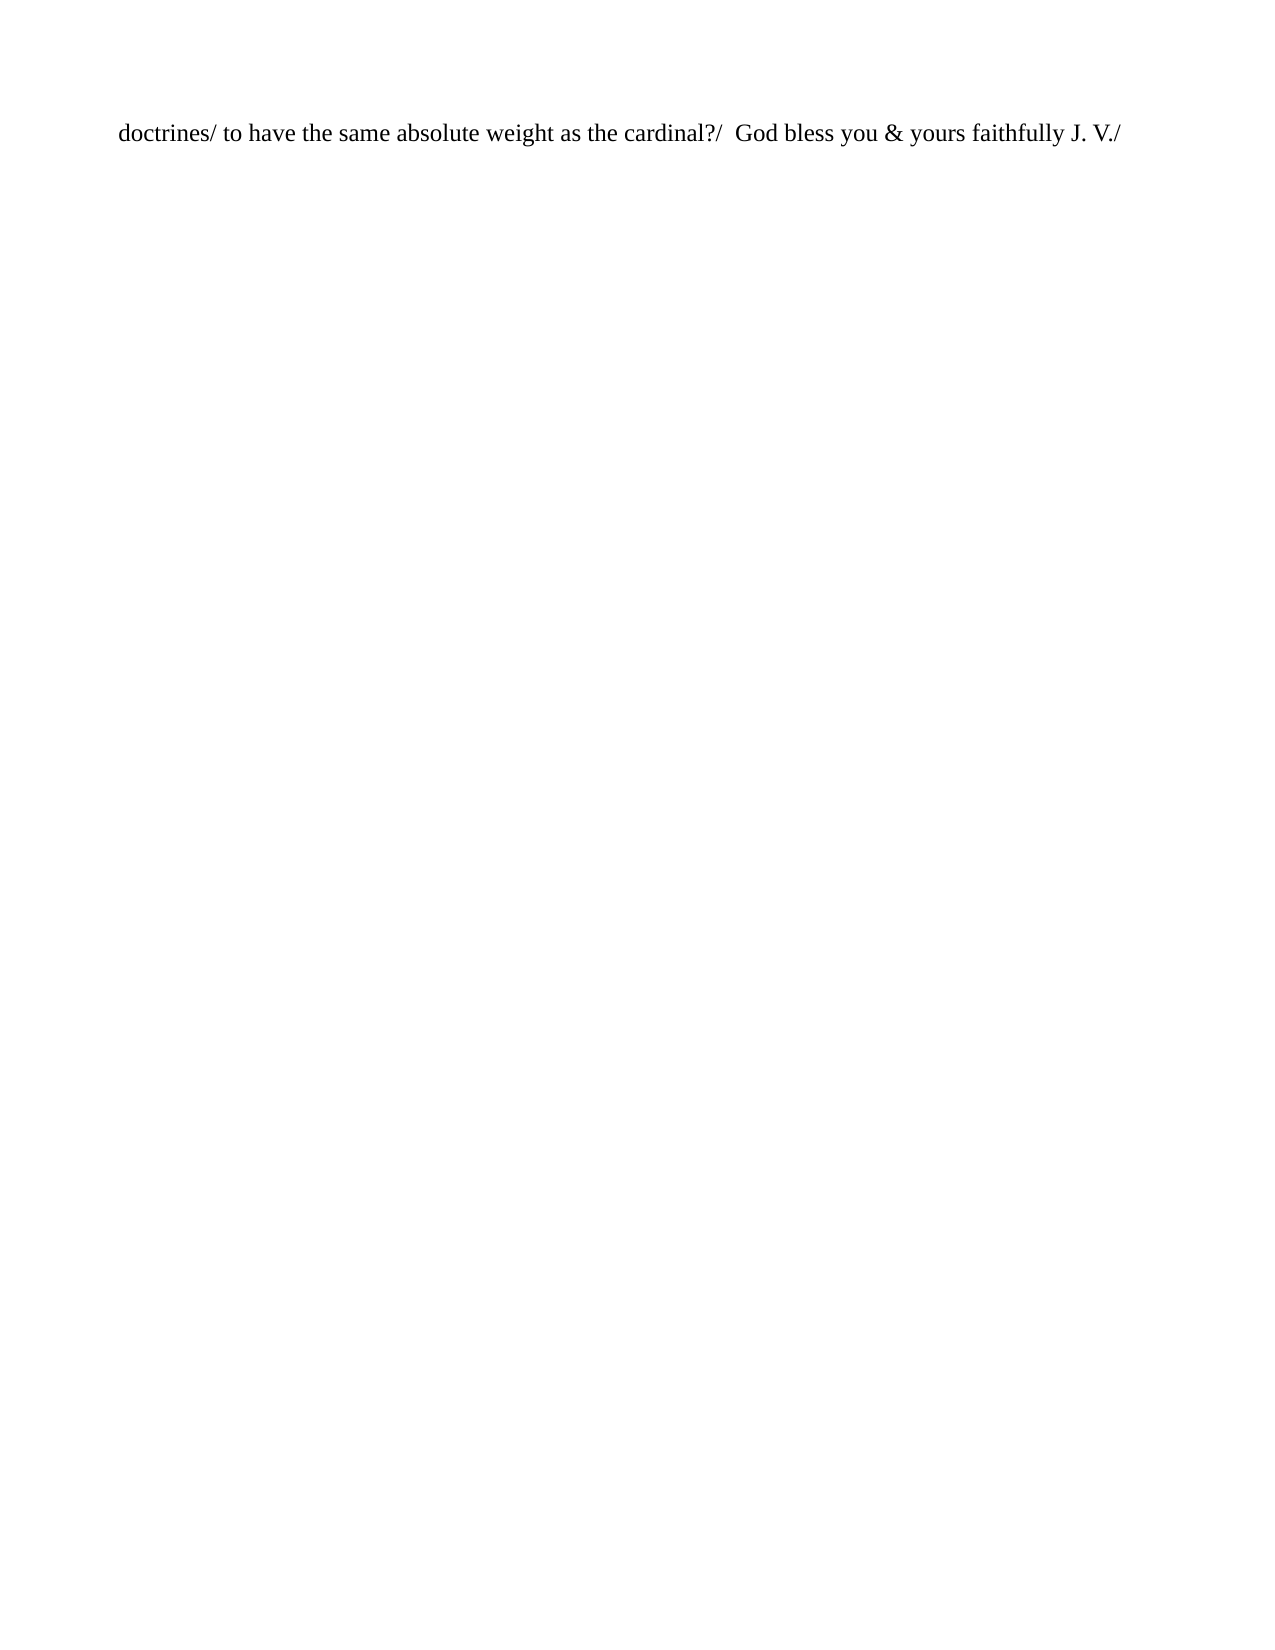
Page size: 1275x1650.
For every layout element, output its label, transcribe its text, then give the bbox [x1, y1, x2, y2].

text doctrines/ to have the same absolute weight as the cardinal?/ God bless you & yours faithfully J. V./ [118, 118, 1157, 147]
